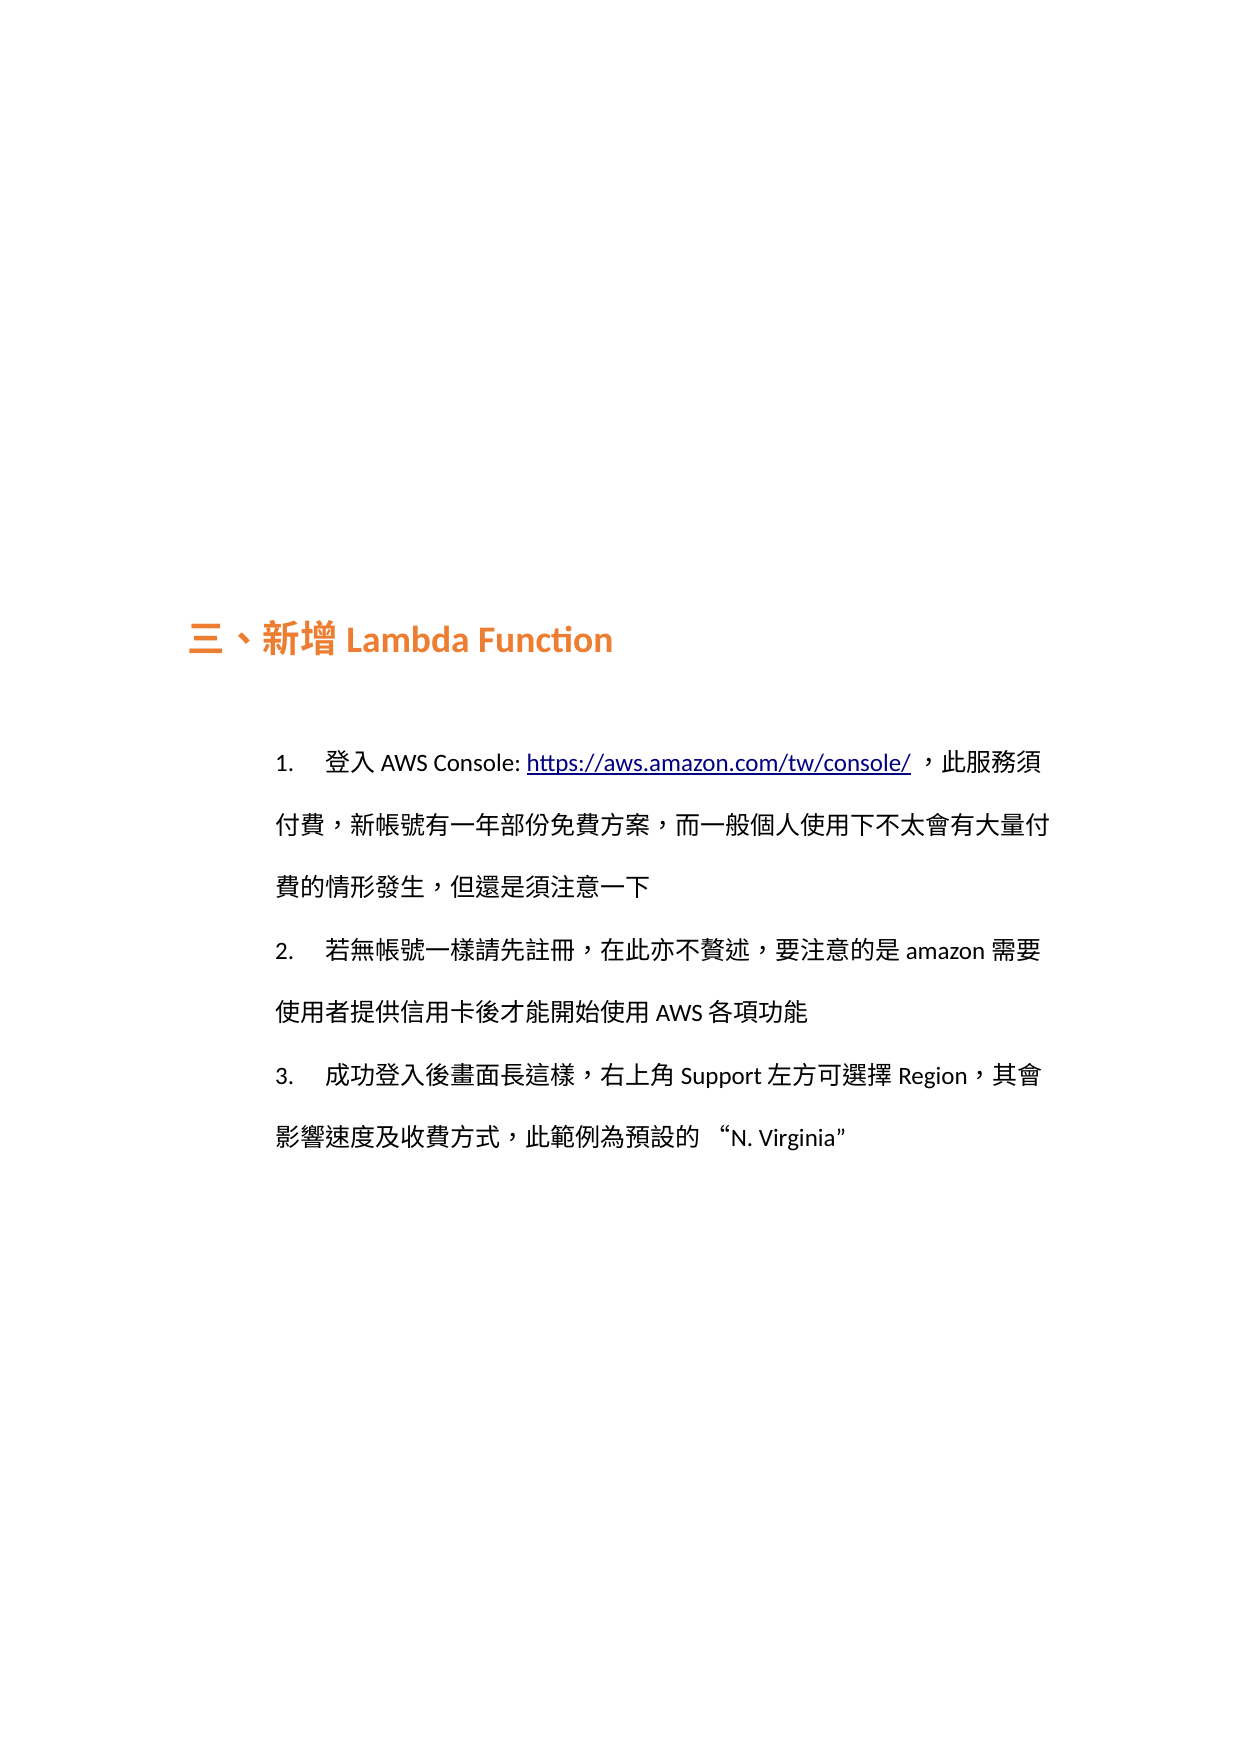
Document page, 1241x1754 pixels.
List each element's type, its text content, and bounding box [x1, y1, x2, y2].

list 登入 AWS Console: https://aws.amazon.com/tw/console/ ，此服務須付費，新帳號有一年部份免費方案，而一般個人使用下不太會有大量付費的情形發生，但還是須注意一下 [275, 719, 1053, 907]
list 成功登入後畫面長這樣，右上角 Support 左方可選擇 Region，其會影響速度及收費方式，此範例為預設的 “N. Virginia” [275, 1032, 1053, 1157]
text 三、新增 Lambda Function [187, 594, 1053, 657]
list 若無帳號一樣請先註冊，在此亦不贅述，要注意的是 amazon 需要使用者提供信用卡後才能開始使用 AWS 各項功能 [275, 907, 1053, 1032]
